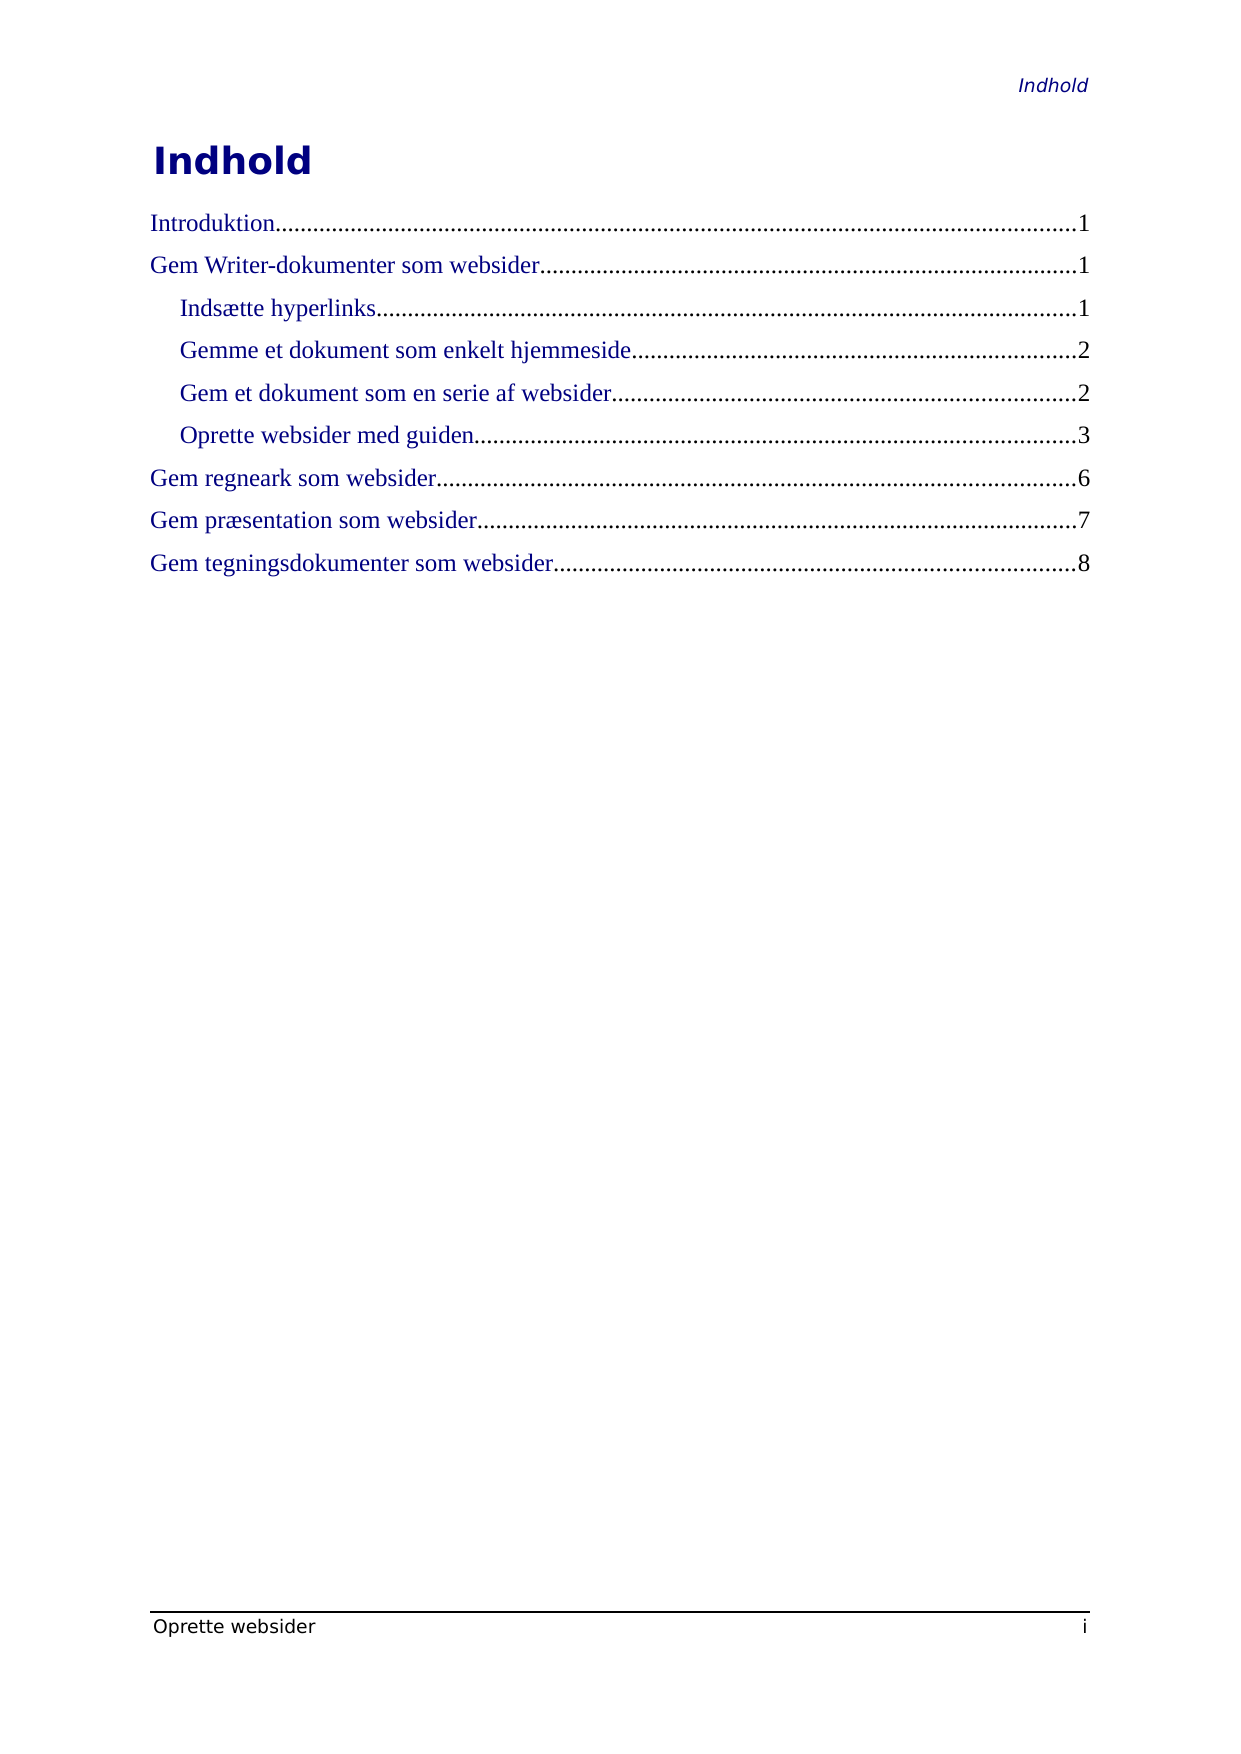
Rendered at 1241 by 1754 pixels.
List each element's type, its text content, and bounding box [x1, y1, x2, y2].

text Introduktion 1 [150, 209, 1090, 236]
text Gem præsentation som websider 7 [150, 506, 1090, 534]
text Indhold [150, 137, 1090, 186]
text Gem regneark som websider 6 [150, 464, 1090, 491]
text Gem Writer-dokumenter som websider 1 [150, 251, 1090, 279]
text Gem et dokument som en serie af websider 2 [179, 379, 1090, 406]
text Gemme et dokument som enkelt hjemmeside 2 [179, 336, 1090, 364]
text Oprette websider med guiden 3 [179, 421, 1090, 449]
text Gem tegningsdokumenter som websider 8 [150, 549, 1090, 576]
text Indsætte hyperlinks 1 [179, 294, 1090, 321]
